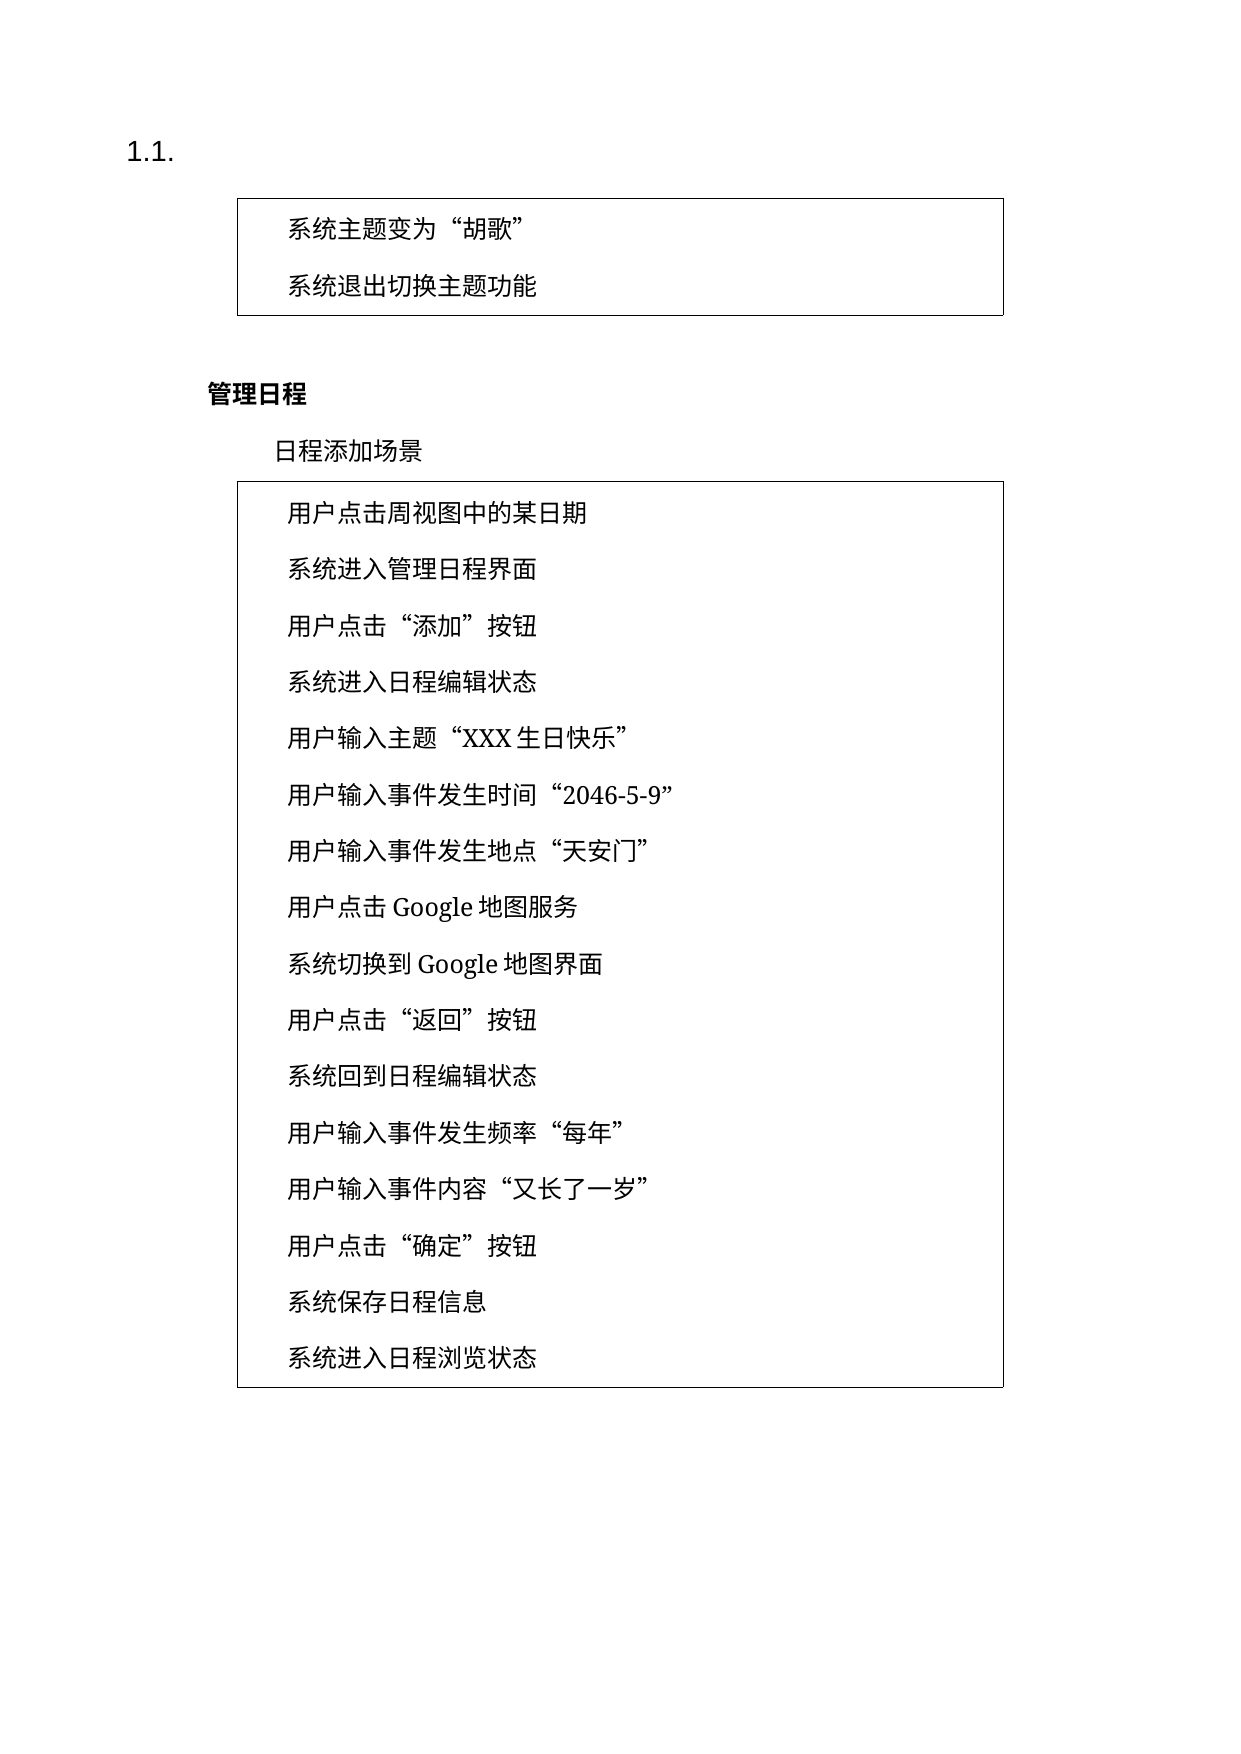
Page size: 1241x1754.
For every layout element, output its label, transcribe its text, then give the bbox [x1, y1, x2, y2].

list 管理日程 [170, 375, 1122, 411]
table_header 系统主题变为“胡歌” 系统退出切换主题功能 [238, 199, 1003, 314]
table_header 用户点击周视图中的某日期 系统进入管理日程界面 用户点击“添加”按钮 系统进入日程编辑状态 用户输入主题“XXX生日快乐” 用户输入事件发生时间“2046-5-9” 用户输入事件发生地点“天安门” 用户点击Google地图服务 系统切换到Google地图界面 用户点击“返回”按钮 系统回到日程编辑状态 用户输入事件发生频率“每年” 用户输入事件内容“又长了一岁” 用户点击“确定”按钮 系统保存日程信息 系统进入日程浏览状态 [238, 482, 1003, 1387]
text 日程添加场景 [118, 431, 1122, 467]
